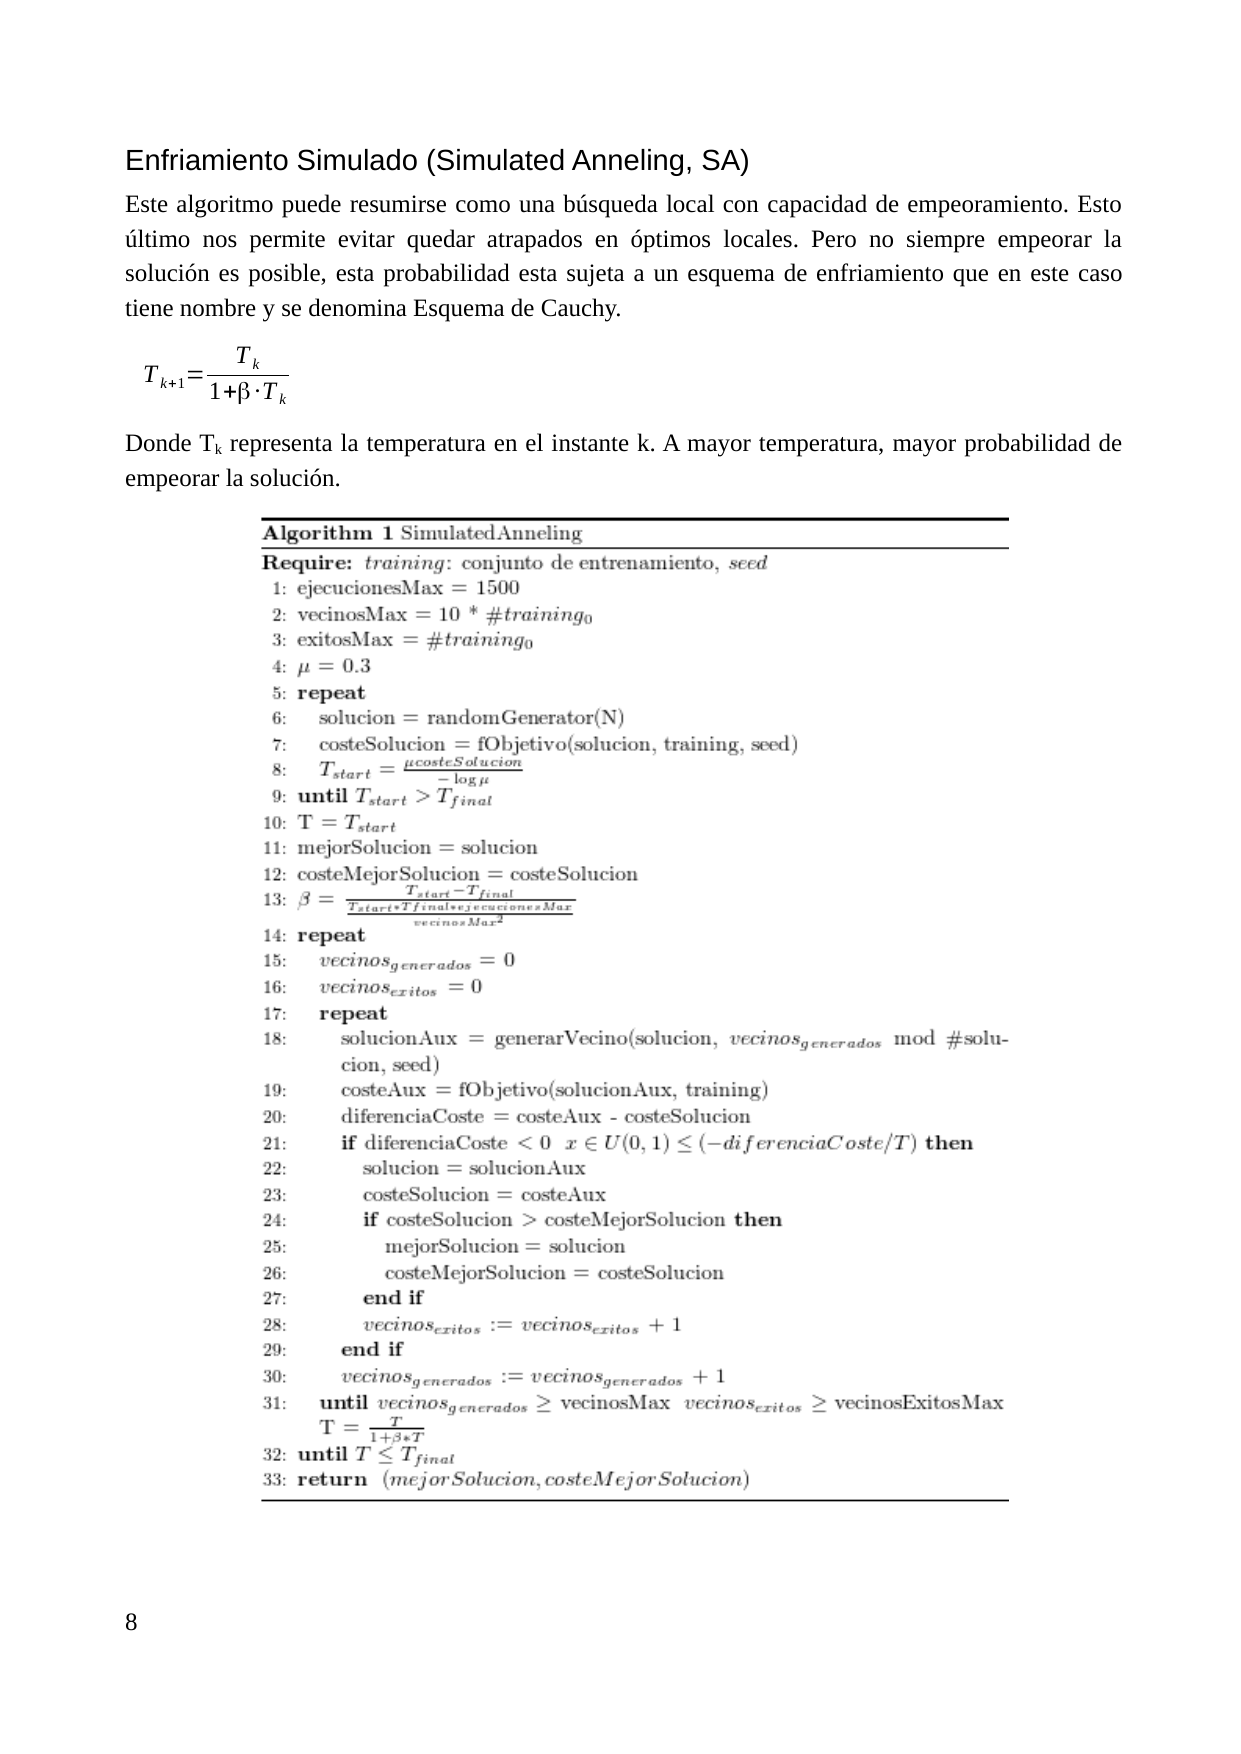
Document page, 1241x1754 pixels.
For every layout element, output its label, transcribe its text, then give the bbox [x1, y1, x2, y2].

text Donde Tk representa la temperatura en el instante k. A mayor temperatura, mayor probabilidad de empeorar la solución. [125, 428, 1123, 492]
text Este algoritmo puede resumirse como una búsqueda local con capacidad de empeoramiento. Esto último nos permite evitar quedar atrapados en óptimos locales. Pero no siempre empeorar la solución es posible, esta probabilidad esta sujeta a un esquema de enfriamiento que en este caso tiene nombre y se denomina Esquema de Cauchy. [125, 189, 1123, 321]
subtitle Enfriamiento Simulado (Simulated Anneling, SA) [125, 143, 1123, 177]
picture [239, 512, 1009, 1506]
